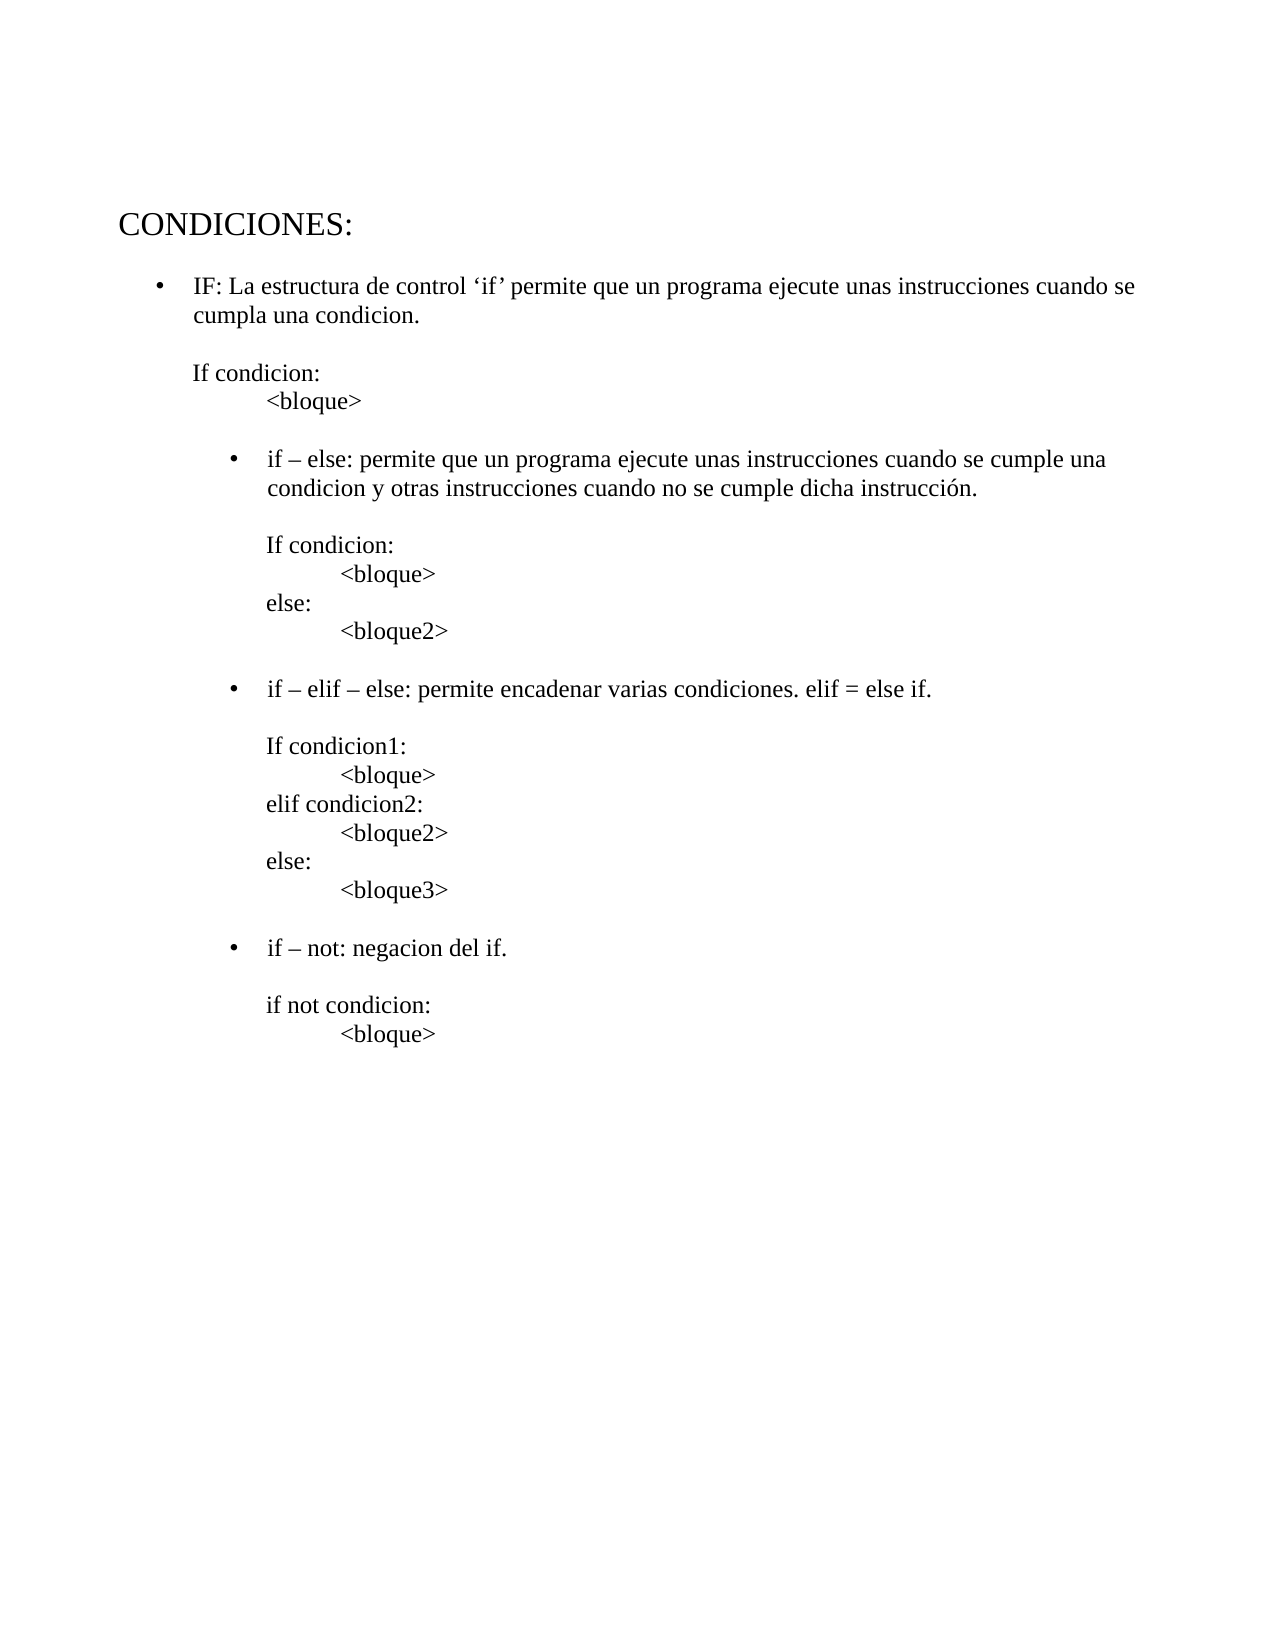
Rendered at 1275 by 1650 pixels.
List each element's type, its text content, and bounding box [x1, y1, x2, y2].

text If condicion1: [118, 731, 1157, 760]
text <bloque> [118, 386, 1157, 415]
text CONDICIONES: [118, 204, 1157, 243]
text else: [118, 846, 1157, 875]
text elif condicion2: [118, 789, 1157, 818]
list if – elif – else: permite encadenar varias condiciones. elif = else if. [229, 674, 1157, 703]
list if – not: negacion del if. [229, 933, 1157, 961]
text <bloque> [118, 760, 1157, 789]
text If condicion: [118, 358, 1157, 386]
list if – else: permite que un programa ejecute unas instrucciones cuando se cumple una condicion y otras instrucciones cuando no se cumple dicha instrucción. [229, 444, 1157, 501]
text <bloque3> [118, 875, 1157, 904]
list IF: La estructura de control ‘if’ permite que un programa ejecute unas instrucciones cuando se cumpla una condicion. [156, 271, 1157, 329]
text <bloque> [118, 559, 1157, 588]
text If condicion: [118, 530, 1157, 559]
text if not condicion: [118, 990, 1157, 1019]
text <bloque2> [118, 616, 1157, 645]
text else: [118, 588, 1157, 616]
text <bloque> [118, 1019, 1157, 1048]
text <bloque2> [118, 818, 1157, 846]
